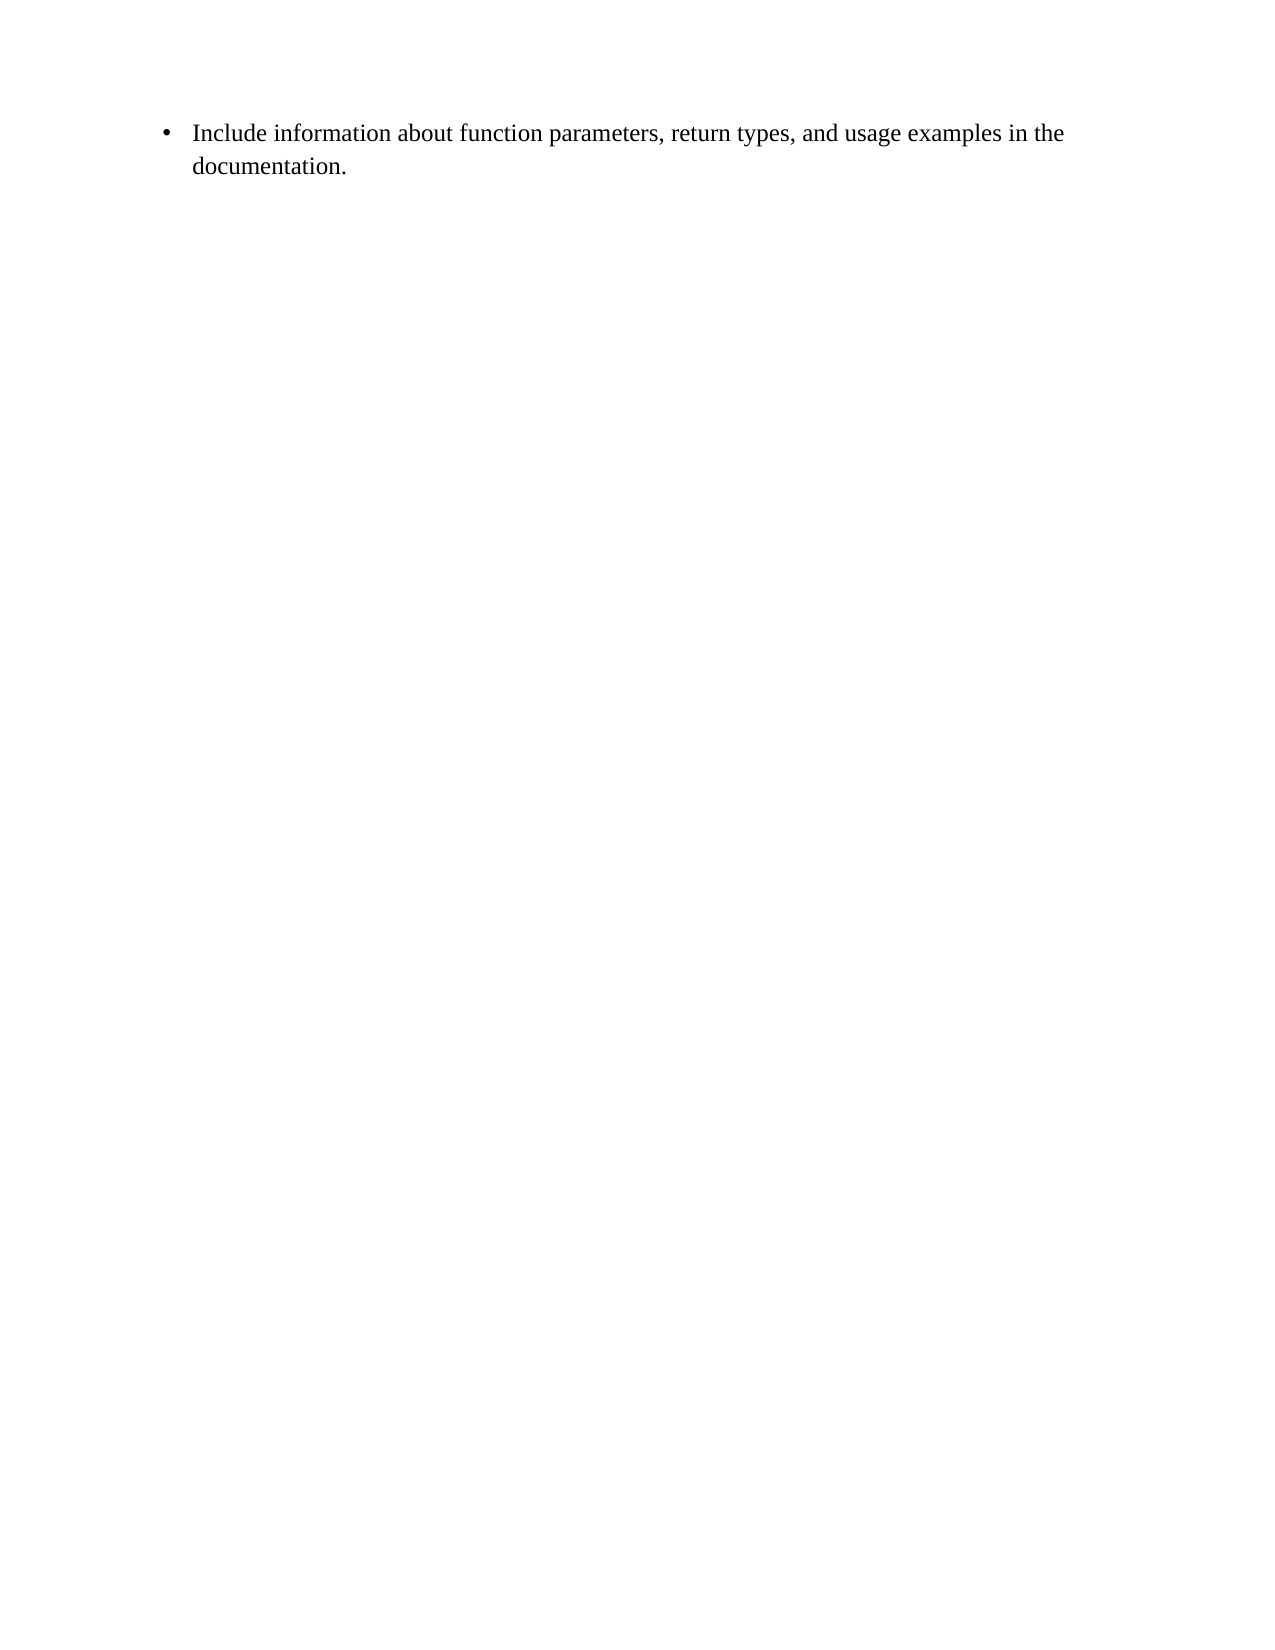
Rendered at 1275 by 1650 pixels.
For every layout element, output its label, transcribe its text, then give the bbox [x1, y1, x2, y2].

list Include information about function parameters, return types, and usage examples in the documentation. [162, 118, 1157, 180]
